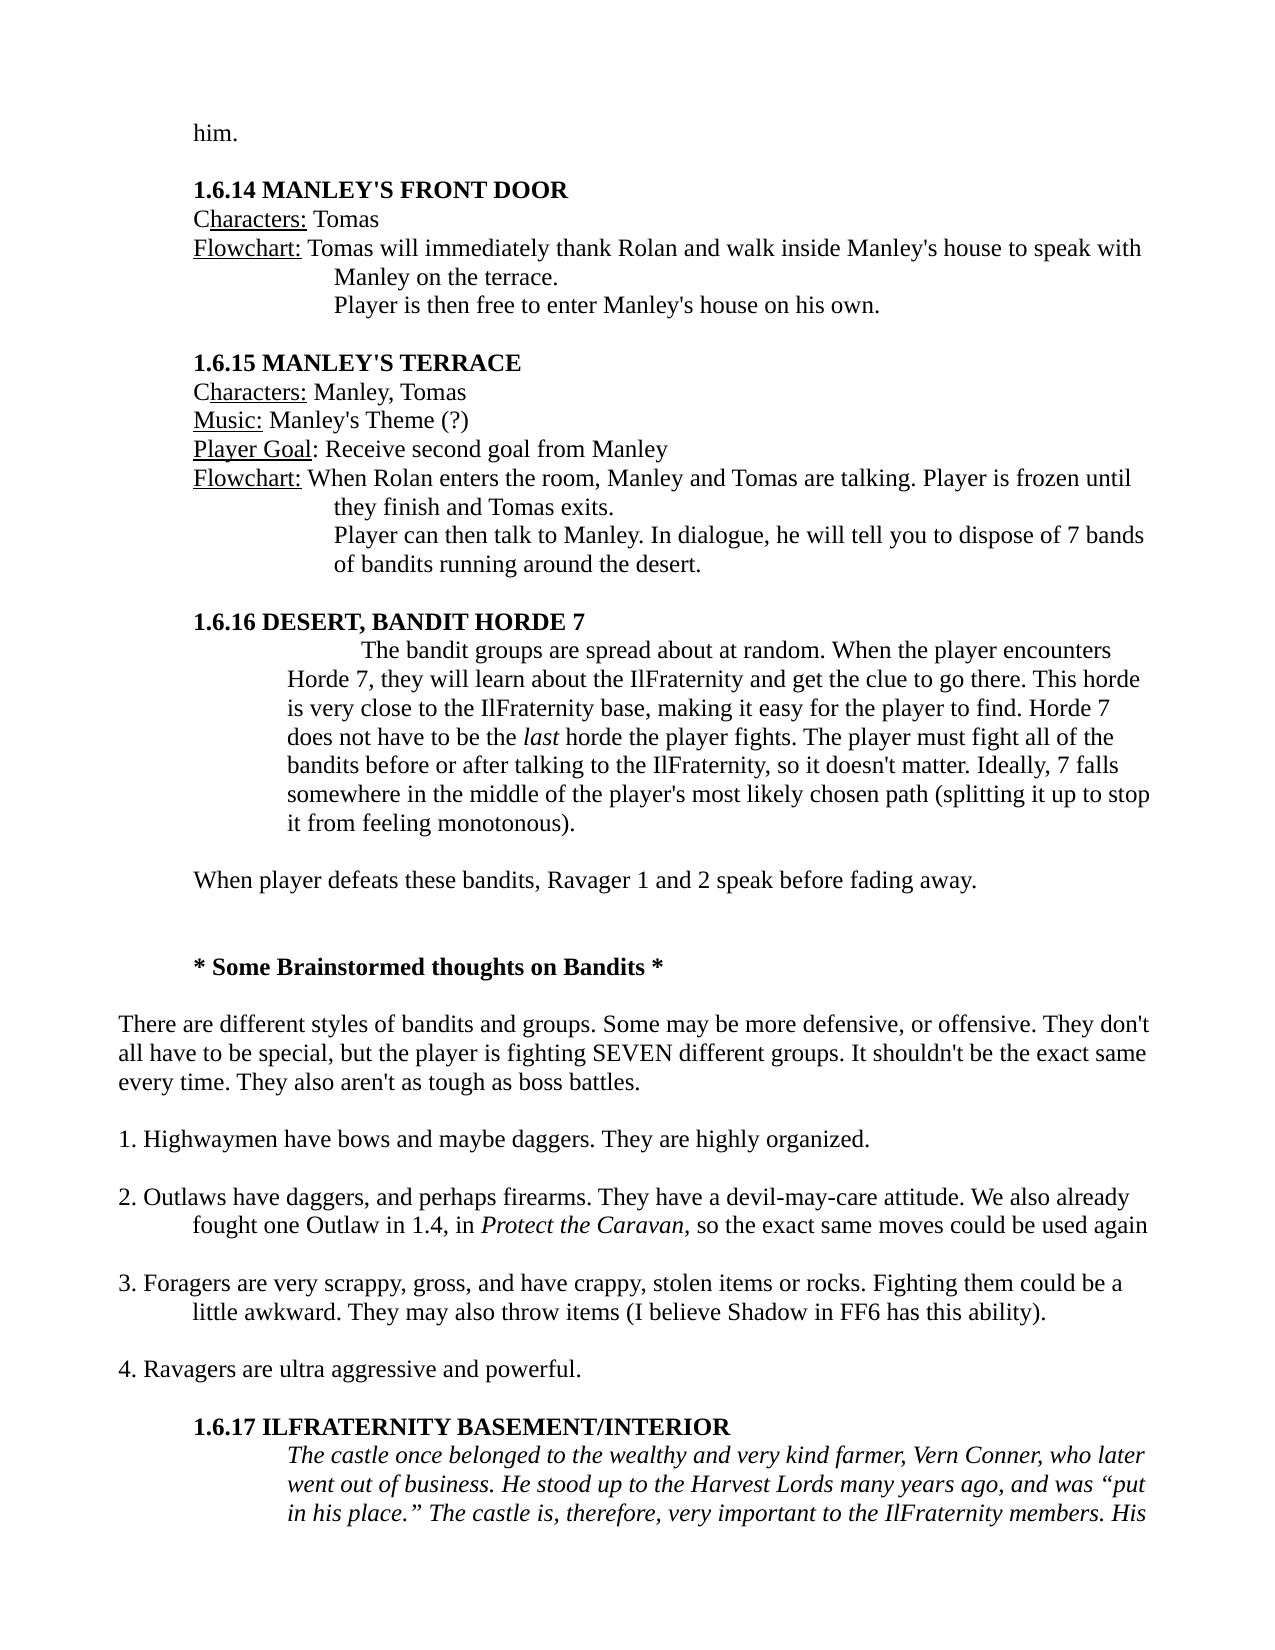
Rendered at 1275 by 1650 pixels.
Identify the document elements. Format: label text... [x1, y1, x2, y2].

text Flowchart: When Rolan enters the room, Manley and Tomas are talking. Player is frozen until they finish and Tomas exits. [193, 463, 1157, 521]
text Player is then free to enter Manley's house on his own. [193, 291, 1157, 319]
text Player Goal: Receive second goal from Manley [193, 434, 1157, 463]
text 4. Ravagers are ultra aggressive and powerful. [118, 1354, 1157, 1383]
text Characters: Tomas [193, 204, 1157, 233]
text 1.6.16 DESERT, BANDIT HORDE 7 [193, 607, 1157, 636]
text Characters: Manley, Tomas [193, 377, 1157, 406]
text The castle once belonged to the wealthy and very kind farmer, Vern Conner, who later went out of business. He stood up to the Harvest Lords many years ago, and was “put in his place.” The castle is, therefore, very important to the IlFraternity members. His [193, 1441, 1157, 1527]
text * Some Brainstormed thoughts on Bandits * [193, 952, 1157, 981]
text When player defeats these bandits, Ravager 1 and 2 speak before fading away. [193, 866, 1157, 894]
text The bandit groups are spread about at random. When the player encounters Horde 7, they will learn about the IlFraternity and get the clue to go there. This horde is very close to the IlFraternity base, making it easy for the player to find. Horde 7 does not have to be the last horde the player fights. The player must fight all of the bandits before or after talking to the IlFraternity, so it doesn't matter. Ideally, 7 falls somewhere in the middle of the player's most likely chosen path (splitting it up to stop it from feeling monotonous). [193, 636, 1157, 837]
text Player can then talk to Manley. In dialogue, he will tell you to dispose of 7 bands of bandits running around the desert. [193, 521, 1157, 578]
text 1.6.14 MANLEY'S FRONT DOOR [193, 176, 1157, 204]
text Music: Manley's Theme (?) [193, 406, 1157, 434]
text him. [193, 118, 1157, 147]
text 1.6.15 MANLEY'S TERRACE [193, 348, 1157, 377]
text 1.6.17 ILFRATERNITY BASEMENT/INTERIOR [193, 1412, 1157, 1441]
text 1. Highwaymen have bows and maybe daggers. They are highly organized. [118, 1124, 1157, 1153]
text 3. Foragers are very scrappy, gross, and have crappy, stolen items or rocks. Fighting them could be a little awkward. They may also throw items (I believe Shadow in FF6 has this ability). [118, 1268, 1157, 1326]
text 2. Outlaws have daggers, and perhaps firearms. They have a devil-may-care attitude. We also already fought one Outlaw in 1.4, in Protect the Caravan, so the exact same moves could be used again [118, 1182, 1157, 1239]
text There are different styles of bandits and groups. Some may be more defensive, or offensive. They don't all have to be special, but the player is fighting SEVEN different groups. It shouldn't be the exact same every time. They also aren't as tough as boss battles. [118, 1009, 1157, 1096]
text Flowchart: Tomas will immediately thank Rolan and walk inside Manley's house to speak with Manley on the terrace. [193, 233, 1157, 291]
